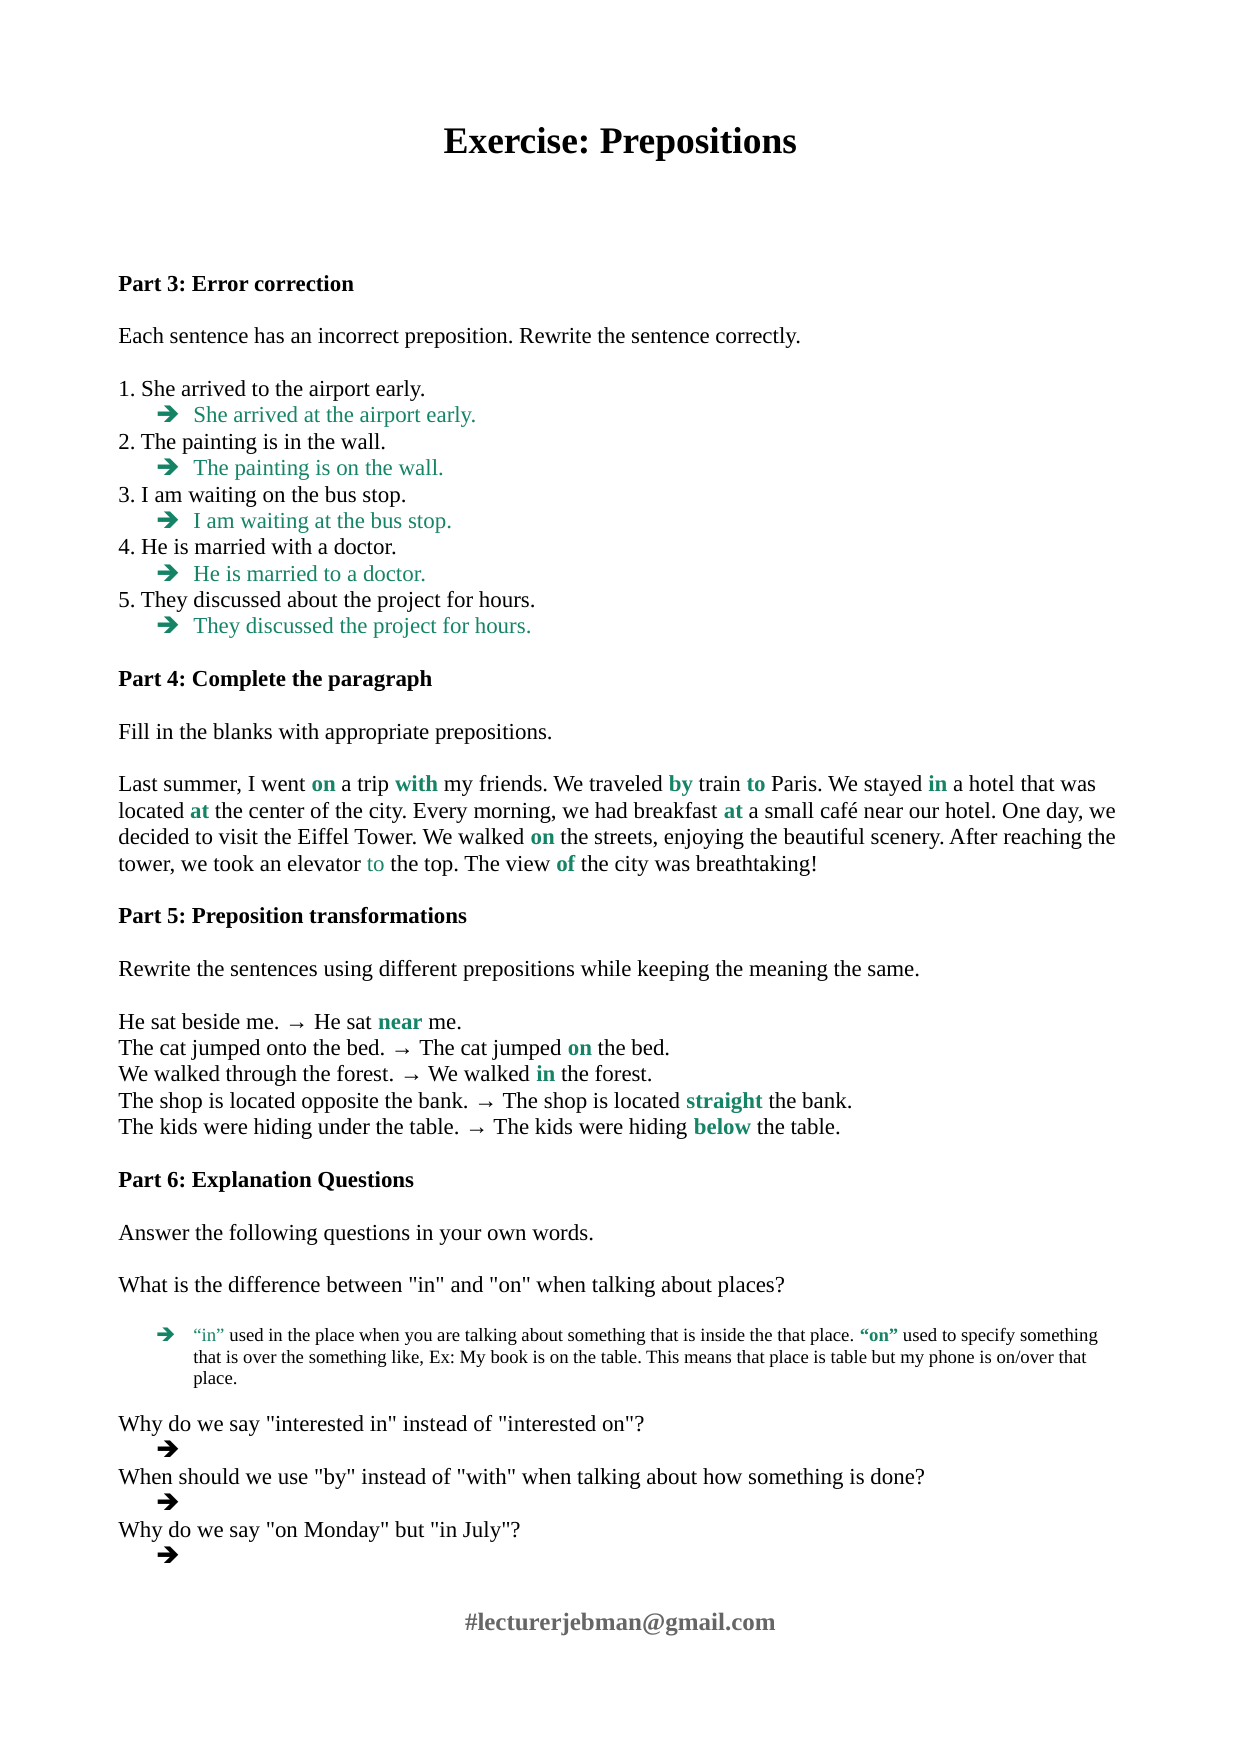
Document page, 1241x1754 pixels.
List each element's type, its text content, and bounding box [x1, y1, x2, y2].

text Part 4: Complete the paragraph [118, 665, 1122, 691]
list She arrived at the airport early. [156, 402, 1122, 428]
text 3. I am waiting on the bus stop. [118, 481, 1122, 507]
list He is married to a doctor. [156, 560, 1122, 586]
text We walked through the forest. → We walked in the forest. [118, 1060, 1122, 1087]
text What is the difference between "in" and "on" when talking about places? [118, 1271, 1122, 1298]
text The kids were hiding under the table. → The kids were hiding below the table. [118, 1113, 1122, 1139]
text Fill in the blanks with appropriate prepositions. [118, 718, 1122, 744]
list “in” used in the place when you are talking about something that is inside the that place. “on” used to specify something that is over the something like, Ex: My book is on the table. This means that place is table but my phone is on/over that place. [156, 1324, 1122, 1389]
text Why do we say "on Monday" but "in July"? [118, 1516, 1122, 1542]
text Part 6: Explanation Questions [118, 1166, 1122, 1192]
text 1. She arrived to the airport early. [118, 375, 1122, 402]
text When should we use "by" instead of "with" when talking about how something is done? [118, 1463, 1122, 1489]
list The painting is on the wall. [156, 454, 1122, 481]
list I am waiting at the bus stop. [156, 507, 1122, 533]
text The shop is located opposite the bank. → The shop is located straight the bank. [118, 1087, 1122, 1113]
text He sat beside me. → He sat near me. [118, 1008, 1122, 1034]
text 5. They discussed about the project for hours. [118, 586, 1122, 612]
text 2. The painting is in the wall. [118, 428, 1122, 454]
text 4. He is married with a doctor. [118, 533, 1122, 560]
text Answer the following questions in your own words. [118, 1218, 1122, 1245]
text Part 3: Error correction [118, 270, 1122, 296]
text Each sentence has an incorrect preposition. Rewrite the sentence correctly. [118, 322, 1122, 349]
text Part 5: Preposition transformations [118, 902, 1122, 929]
text Last summer, I went on a trip with my friends. We traveled by train to Paris. We stayed in a hotel that was located at the center of the city. Every morning, we had breakfast at a small café near our hotel. One day, we decided to visit the Eiffel Tower. We walked on the streets, enjoying the beautiful scenery. After reaching the tower, we took an elevator to the top. The view of the city was breathtaking! [118, 771, 1122, 876]
text Why do we say "interested in" instead of "interested on"? [118, 1410, 1122, 1437]
text The cat jumped onto the bed. → The cat jumped on the bed. [118, 1034, 1122, 1060]
list They discussed the project for hours. [156, 612, 1122, 639]
text Rewrite the sentences using different prepositions while keeping the meaning the same. [118, 955, 1122, 981]
